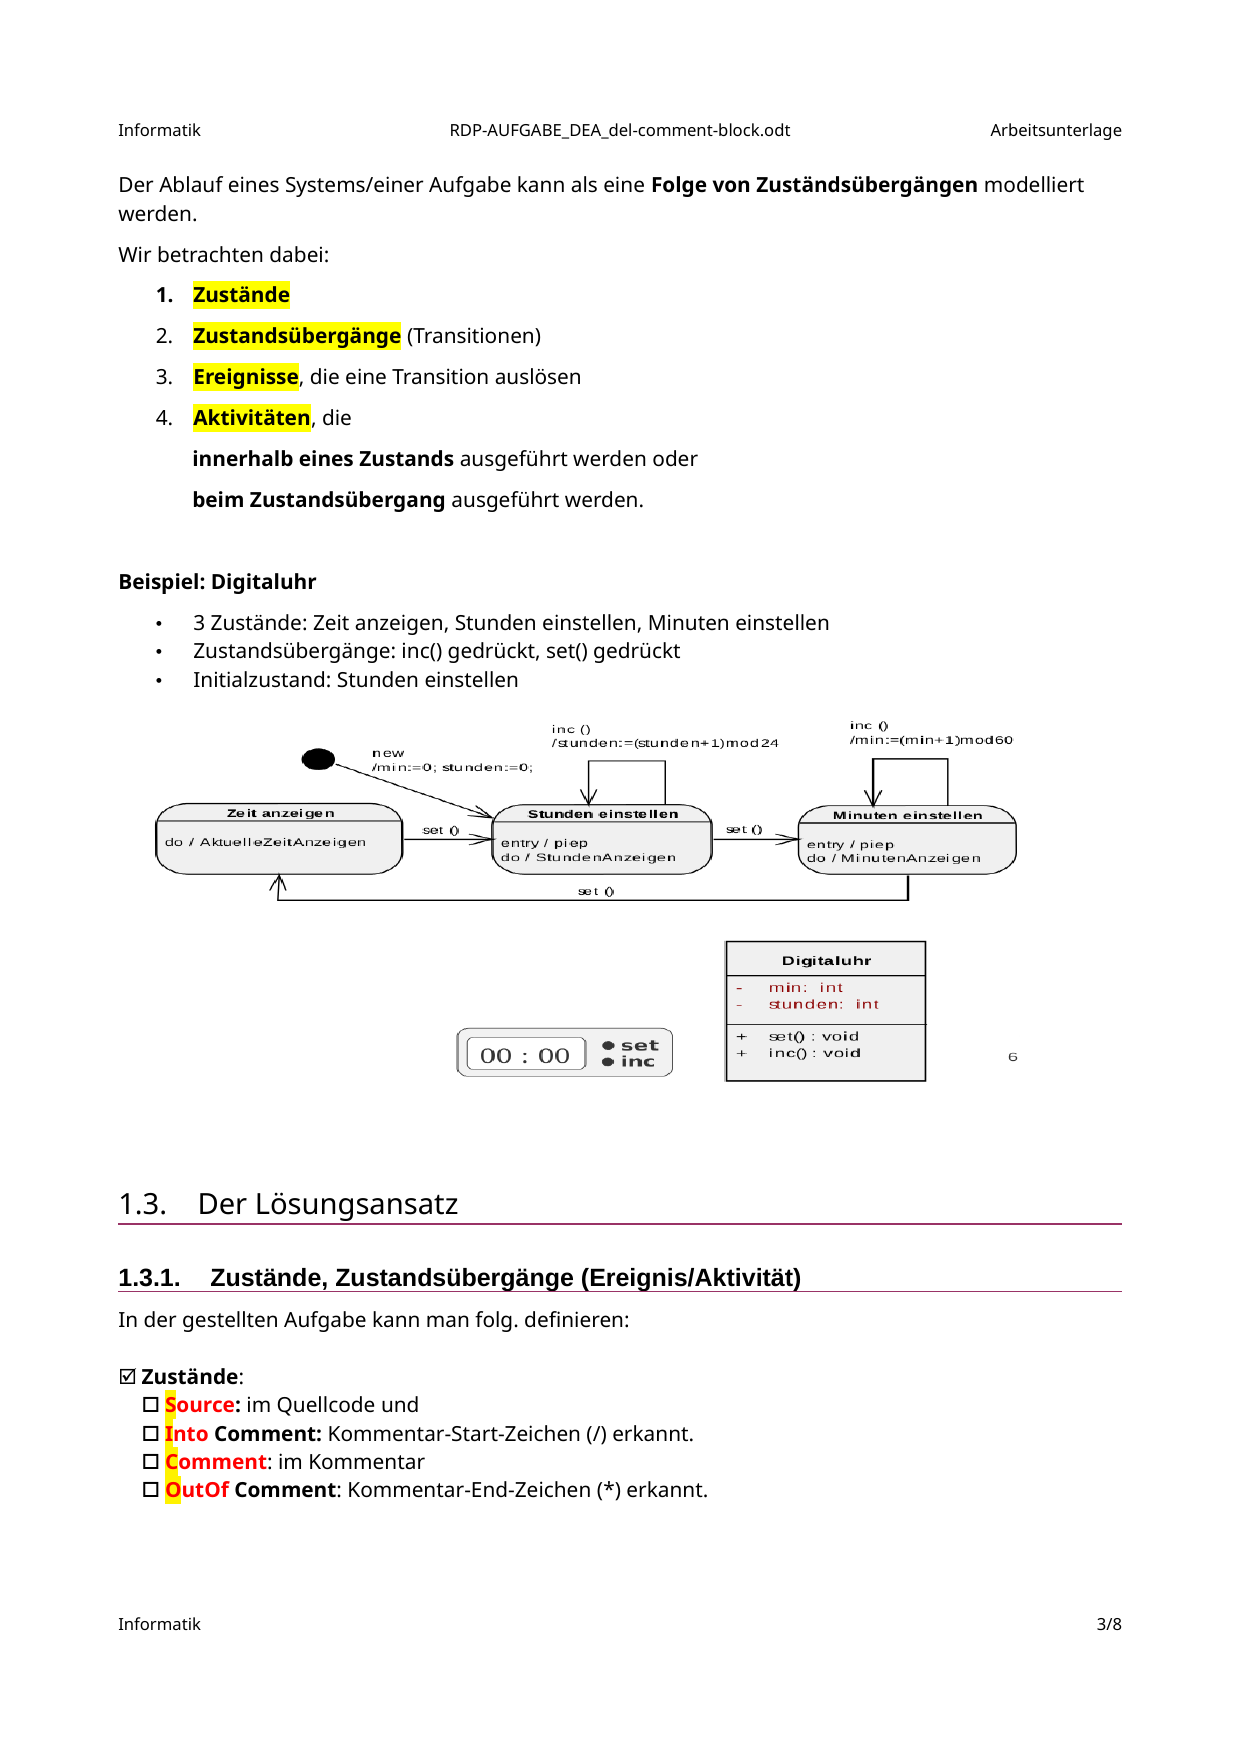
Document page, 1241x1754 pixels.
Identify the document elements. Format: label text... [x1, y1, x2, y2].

list Zustände: [118, 1362, 1122, 1390]
text beim Zustandsübergang ausgeführt werden. [118, 485, 1122, 514]
picture [135, 699, 1021, 1089]
list 3 Zustände: Zeit anzeigen, Stunden einstellen, Minuten einstellen [156, 608, 1122, 637]
list Source: im Quellcode und [141, 1390, 1122, 1419]
list Into Comment: Kommentar-Start-Zeichen (/) erkannt. [141, 1419, 1122, 1447]
list Zustände [156, 281, 1122, 309]
list Zustandsübergänge: inc() gedrückt, set() gedrückt [156, 637, 1122, 665]
subtitle Der Lösungsansatz [118, 1183, 1122, 1223]
list Initialzustand: Stunden einstellen [156, 665, 1122, 693]
text Der Ablauf eines Systems/einer Aufgabe kann als eine Folge von Zuständsübergängen modelliert werden. [118, 170, 1122, 227]
text In der gestellten Aufgabe kann man folg. definieren: [118, 1305, 1122, 1362]
text Wir betrachten dabei: [118, 240, 1122, 268]
subtitle Zustände, Zustandsübergänge (Ereignis/Aktivität) [118, 1263, 1122, 1291]
list Aktivitäten, die [156, 403, 1122, 432]
text Beispiel: Digitaluhr [118, 567, 1122, 596]
list OutOf Comment: Kommentar-End-Zeichen (*) erkannt. [141, 1476, 1122, 1504]
text innerhalb eines Zustands ausgeführt werden oder [118, 444, 1122, 473]
list Zustandsübergänge (Transitionen) [156, 322, 1122, 350]
list Ereignisse, die eine Transition auslösen [156, 362, 1122, 391]
list Comment: im Kommentar [141, 1447, 1122, 1476]
